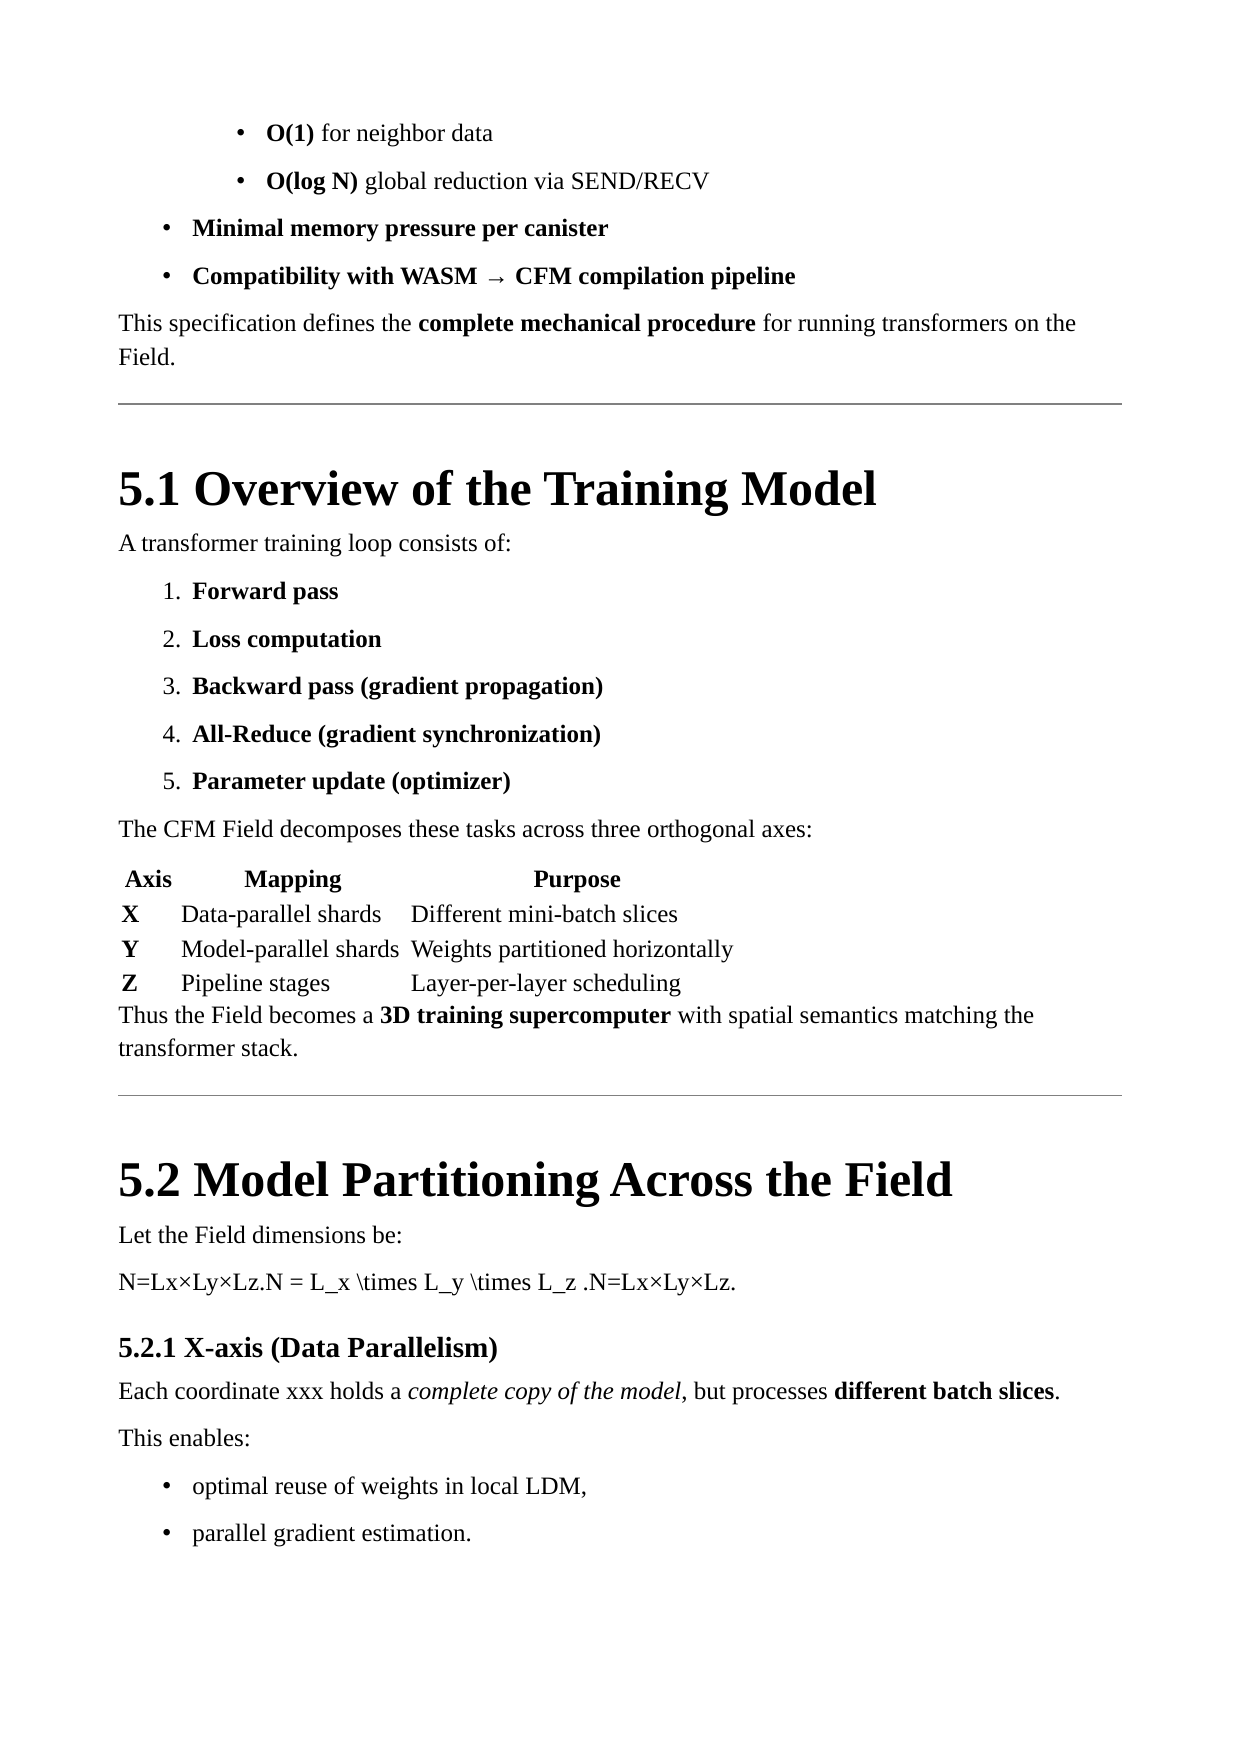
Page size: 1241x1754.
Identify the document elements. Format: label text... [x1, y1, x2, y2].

list optimal reuse of weights in local LDM, [162, 1471, 1122, 1500]
list All-Reduce (gradient synchronization) [162, 719, 1122, 748]
table_cell Y [118, 931, 178, 965]
table_cell X [118, 896, 178, 931]
text Thus the Field becomes a 3D training supercomputer with spatial semantics matching the transformer stack. [118, 1000, 1122, 1062]
table_header Purpose [408, 862, 746, 896]
text Each coordinate xxx holds a complete copy of the model, but processes different batch slices. [118, 1376, 1122, 1404]
table_cell Pipeline stages [178, 965, 408, 1000]
subtitle 5.1 Overview of the Training Model [118, 458, 1122, 516]
list parallel gradient estimation. [162, 1518, 1122, 1547]
list O(1) for neighbor data [236, 118, 1122, 147]
list Forward pass [162, 576, 1122, 605]
text This enables: [118, 1423, 1122, 1452]
table_cell Z [118, 965, 178, 1000]
subtitle 5.2 Model Partitioning Across the Field [118, 1150, 1122, 1207]
table_header Axis [118, 862, 178, 896]
text Let the Field dimensions be: [118, 1220, 1122, 1249]
list Compatibility with WASM → CFM compilation pipeline [162, 261, 1122, 290]
text The CFM Field decomposes these tasks across three orthogonal axes: [118, 814, 1122, 843]
table_cell Different mini-batch slices [408, 896, 746, 931]
table_cell Layer-per-layer scheduling [408, 965, 746, 1000]
list Parameter update (optimizer) [162, 766, 1122, 795]
list O(log N) global reduction via SEND/RECV [236, 166, 1122, 194]
table_cell Model-parallel shards [178, 931, 408, 965]
table_cell Weights partitioned horizontally [408, 931, 746, 965]
text N=Lx×Ly×Lz.N = L_x \times L_y \times L_z .N=Lx​×Ly​×Lz​. [118, 1267, 1122, 1296]
list Loss computation [162, 624, 1122, 652]
table_header Mapping [178, 862, 408, 896]
list Backward pass (gradient propagation) [162, 671, 1122, 700]
table_cell Data-parallel shards [178, 896, 408, 931]
text A transformer training loop consists of: [118, 528, 1122, 557]
list Minimal memory pressure per canister [162, 213, 1122, 242]
text This specification defines the complete mechanical procedure for running transformers on the Field. [118, 308, 1122, 370]
subtitle 5.2.1 X-axis (Data Parallelism) [118, 1330, 1122, 1363]
